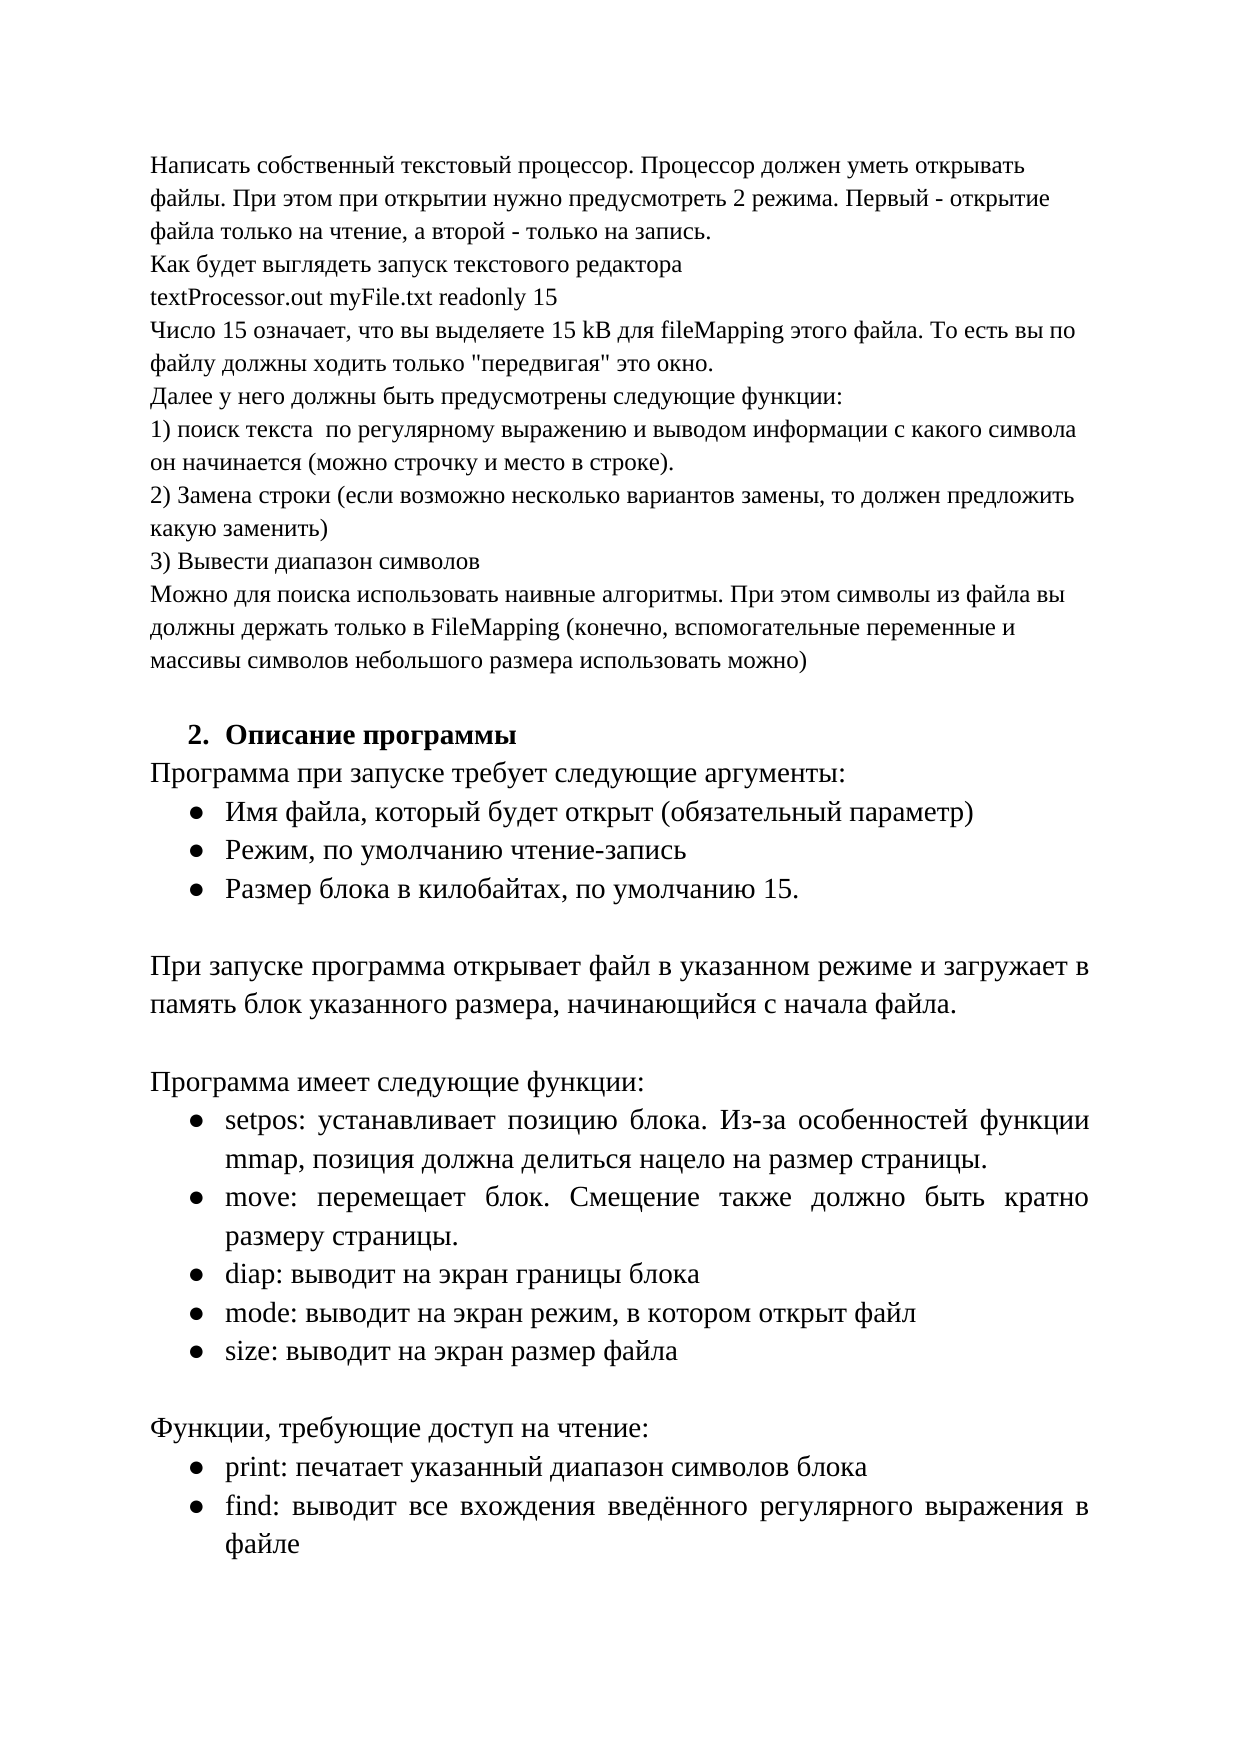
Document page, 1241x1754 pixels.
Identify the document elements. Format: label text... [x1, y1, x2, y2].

list Описание программы [187, 717, 1090, 750]
text textProcessor.out myFile.txt readonly 15 [150, 282, 1090, 311]
list Имя файла, который будет открыт (обязательный параметр) [187, 794, 1090, 827]
text При запуске программа открывает файл в указанном режиме и загружает в память блок указанного размера, начинающийся с начала файла. [150, 948, 1090, 1020]
text Далее у него должны быть предусмотрены следующие функции: [150, 381, 1090, 410]
text 1) поиск текста по регулярному выражению и выводом информации с какого символа он начинается (можно строчку и место в строке). [150, 414, 1090, 476]
text 2) Замена строки (если возможно несколько вариантов замены, то должен предложить какую заменить) [150, 480, 1090, 542]
text Программа имеет следующие функции: [150, 1064, 1090, 1097]
text Написать собственный текстовый процессор. Процессор должен уметь открывать файлы. При этом при открытии нужно предусмотреть 2 режима. Первый - открытие файла только на чтение, а второй - только на запись. [150, 150, 1090, 245]
list find: выводит все вхождения введённого регулярного выражения в файле [187, 1488, 1090, 1560]
list print: печатает указанный диапазон символов блока [187, 1449, 1090, 1483]
list mode: выводит на экран режим, в котором открыт файл [187, 1295, 1090, 1328]
list move: перемещает блок. Смещение также должно быть кратно размеру страницы. [187, 1179, 1090, 1251]
text Функции, требующие доступ на чтение: [150, 1411, 1090, 1444]
list diap: выводит на экран границы блока [187, 1256, 1090, 1290]
text Можно для поиска использовать наивные алгоритмы. При этом символы из файла вы должны держать только в FileMapping (конечно, вспомогательные переменные и массивы символов небольшого размера использовать можно) [150, 579, 1090, 674]
list setpos: устанавливает позицию блока. Из-за особенностей функции mmap, позиция должна делиться нацело на размер страницы. [187, 1102, 1090, 1174]
list size: выводит на экран размер файла [187, 1333, 1090, 1367]
text Как будет выглядеть запуск текстового редактора [150, 249, 1090, 278]
list Режим, по умолчанию чтение-запись [187, 832, 1090, 866]
text Программа при запуске требует следующие аргументы: [150, 755, 1090, 789]
text Число 15 означает, что вы выделяете 15 kB для fileMapping этого файла. То есть вы по файлу должны ходить только "передвигая" это окно. [150, 315, 1090, 377]
list Размер блока в килобайтах, по умолчанию 15. [187, 871, 1090, 904]
text 3) Вывести диапазон символов [150, 546, 1090, 575]
